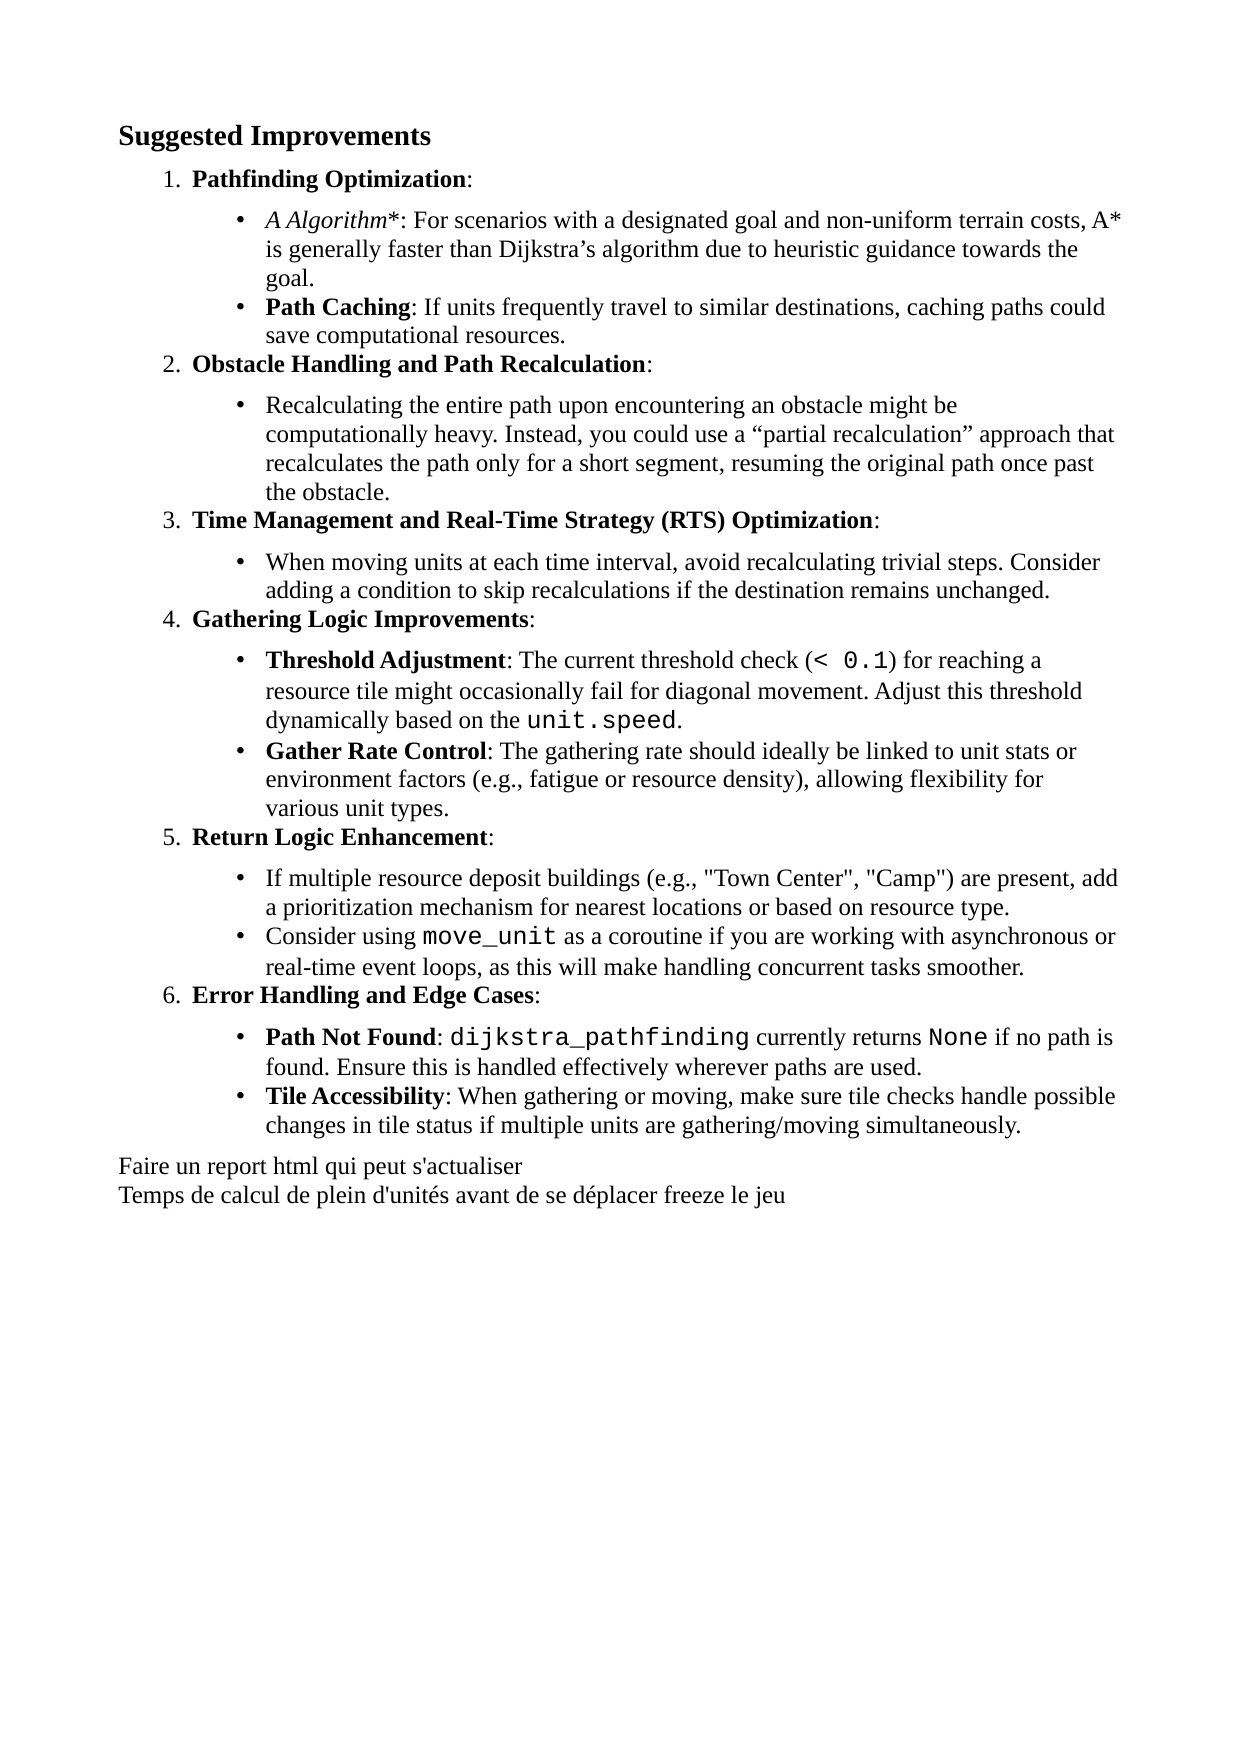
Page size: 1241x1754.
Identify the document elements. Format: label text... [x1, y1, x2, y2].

list Return Logic Enhancement: [162, 822, 1122, 851]
subtitle Suggested Improvements [118, 118, 1122, 152]
list A Algorithm*: For scenarios with a designated goal and non-uniform terrain costs, A* is generally faster than Dijkstra’s algorithm due to heuristic guidance towards the goal. [236, 205, 1122, 292]
list If multiple resource deposit buildings (e.g., "Town Center", "Camp") are present, add a prioritization mechanism for nearest locations or based on resource type. [236, 863, 1122, 921]
list Gathering Logic Improvements: [162, 604, 1122, 633]
list Tile Accessibility: When gathering or moving, make sure tile checks handle possible changes in tile status if multiple units are gathering/moving simultaneously. [236, 1081, 1122, 1139]
list Gather Rate Control: The gathering rate should ideally be linked to unit stats or environment factors (e.g., fatigue or resource density), allowing flexibility for various unit types. [236, 736, 1122, 822]
text Temps de calcul de plein d'unités avant de se déplacer freeze le jeu [118, 1180, 1122, 1209]
list Time Management and Real-Time Strategy (RTS) Optimization: [162, 505, 1122, 534]
list Pathfinding Optimization: [162, 164, 1122, 193]
list Path Caching: If units frequently travel to similar destinations, caching paths could save computational resources. [236, 292, 1122, 349]
list When moving units at each time interval, avoid recalculating trivial steps. Consider adding a condition to skip recalculations if the destination remains unchanged. [236, 547, 1122, 604]
list Threshold Adjustment: The current threshold check (< 0.1) for reaching a resource tile might occasionally fail for diagonal movement. Adjust this threshold dynamically based on the unit.speed. [236, 645, 1122, 736]
text Faire un report html qui peut s'actualiser [118, 1151, 1122, 1180]
list Error Handling and Edge Cases: [162, 980, 1122, 1009]
list Obstacle Handling and Path Recalculation: [162, 349, 1122, 378]
list Consider using move_unit as a coroutine if you are working with asynchronous or real-time event loops, as this will make handling concurrent tasks smoother. [236, 921, 1122, 980]
list Path Not Found: dijkstra_pathfinding currently returns None if no path is found. Ensure this is handled effectively wherever paths are used. [236, 1022, 1122, 1081]
list Recalculating the entire path upon encountering an obstacle might be computationally heavy. Instead, you could use a “partial recalculation” approach that recalculates the path only for a short segment, resuming the original path once past the obstacle. [236, 390, 1122, 505]
